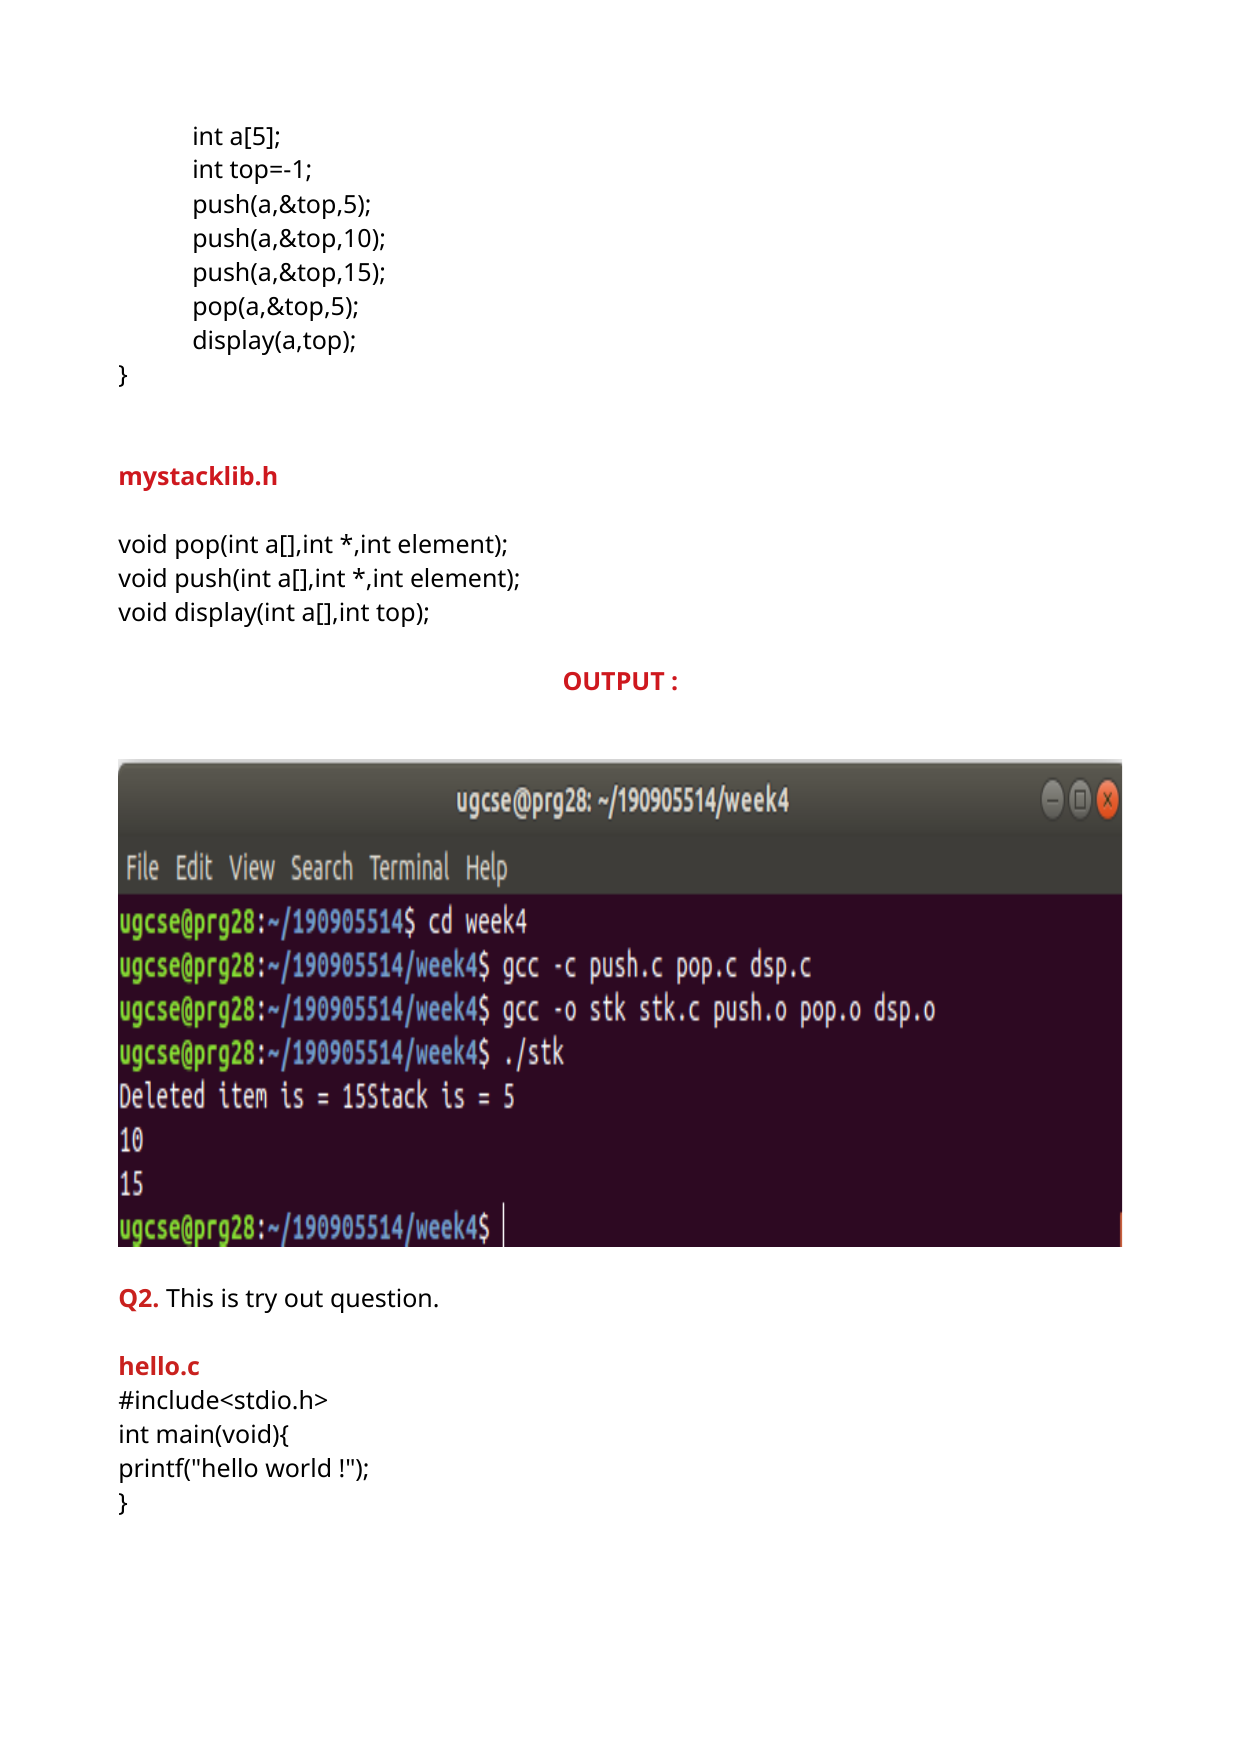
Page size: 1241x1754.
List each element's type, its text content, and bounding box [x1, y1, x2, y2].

text int top=-1; [118, 152, 1122, 186]
text void pop(int a[],int *,int element); [118, 527, 1122, 561]
text push(a,&top,10); [118, 220, 1122, 254]
text OUTPUT : [118, 663, 1122, 697]
text Q2. This is try out question. [118, 1280, 1122, 1314]
text push(a,&top,15); [118, 254, 1122, 288]
text #include<stdio.h> [118, 1383, 1122, 1417]
text void push(int a[],int *,int element); [118, 561, 1122, 595]
text hello.c [118, 1348, 1122, 1383]
text printf("hello world !"); [118, 1451, 1122, 1485]
text pop(a,&top,5); [118, 288, 1122, 322]
text push(a,&top,5); [118, 186, 1122, 220]
text mystacklib.h [118, 459, 1122, 493]
text } [118, 357, 1122, 391]
text int main(void){ [118, 1417, 1122, 1451]
picture [118, 759, 1123, 1247]
text } [118, 1485, 1122, 1519]
text int a[5]; [118, 118, 1122, 152]
text display(a,top); [118, 322, 1122, 357]
text void display(int a[],int top); [118, 595, 1122, 629]
